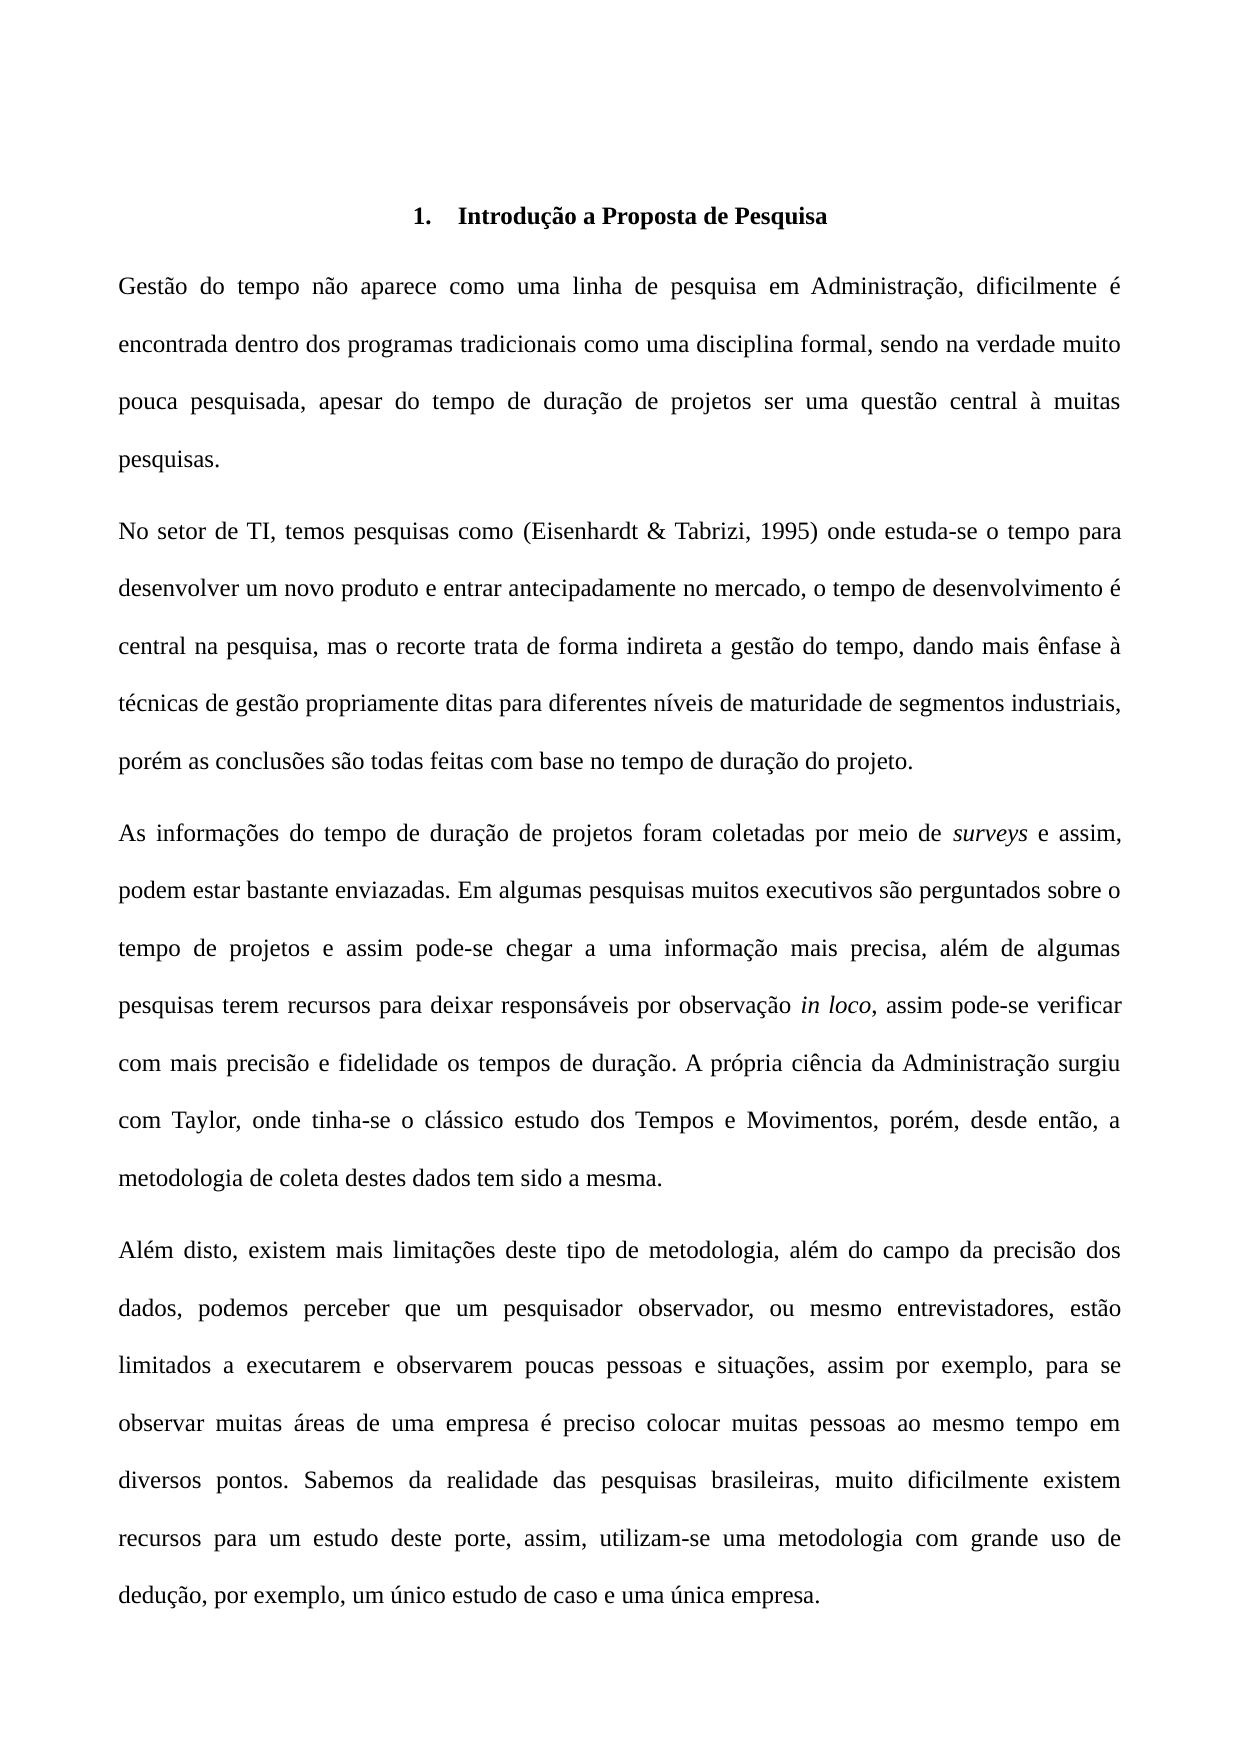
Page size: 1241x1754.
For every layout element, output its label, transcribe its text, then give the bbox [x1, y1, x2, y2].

text Além disto, existem mais limitações deste tipo de metodologia, além do campo da precisão dos dados, podemos perceber que um pesquisador observador, ou mesmo entrevistadores, estão limitados a executarem e observarem poucas pessoas e situações, assim por exemplo, para se observar muitas áreas de uma empresa é preciso colocar muitas pessoas ao mesmo tempo em diversos pontos. Sabemos da realidade das pesquisas brasileiras, muito dificilmente existem recursos para um estudo deste porte, assim, utilizam-se uma metodologia com grande uso de dedução, por exemplo, um único estudo de caso e uma única empresa. [118, 1235, 1122, 1609]
text Gestão do tempo não aparece como uma linha de pesquisa em Administração, dificilmente é encontrada dentro dos programas tradicionais como uma disciplina formal, sendo na verdade muito pouca pesquisada, apesar do tempo de duração de projetos ser uma questão central à muitas pesquisas. [118, 271, 1122, 473]
text As informações do tempo de duração de projetos foram coletadas por meio de surveys e assim, podem estar bastante enviazadas. Em algumas pesquisas muitos executivos são perguntados sobre o tempo de projetos e assim pode-se chegar a uma informação mais precisa, além de algumas pesquisas terem recursos para deixar responsáveis por observação in loco, assim pode-se verificar com mais precisão e fidelidade os tempos de duração. A própria ciência da Administração surgiu com Taylor, onde tinha-se o clássico estudo dos Tempos e Movimentos, porém, desde então, a metodologia de coleta destes dados tem sido a mesma. [118, 818, 1122, 1192]
subtitle Introdução a Proposta de Pesquisa [118, 201, 1122, 230]
text No setor de TI, temos pesquisas como (Eisenhardt & Tabrizi, 1995) onde estuda-se o tempo para desenvolver um novo produto e entrar antecipadamente no mercado, o tempo de desenvolvimento é central na pesquisa, mas o recorte trata de forma indireta a gestão do tempo, dando mais ênfase à técnicas de gestão propriamente ditas para diferentes níveis de maturidade de segmentos industriais, porém as conclusões são todas feitas com base no tempo de duração do projeto. [118, 516, 1122, 775]
